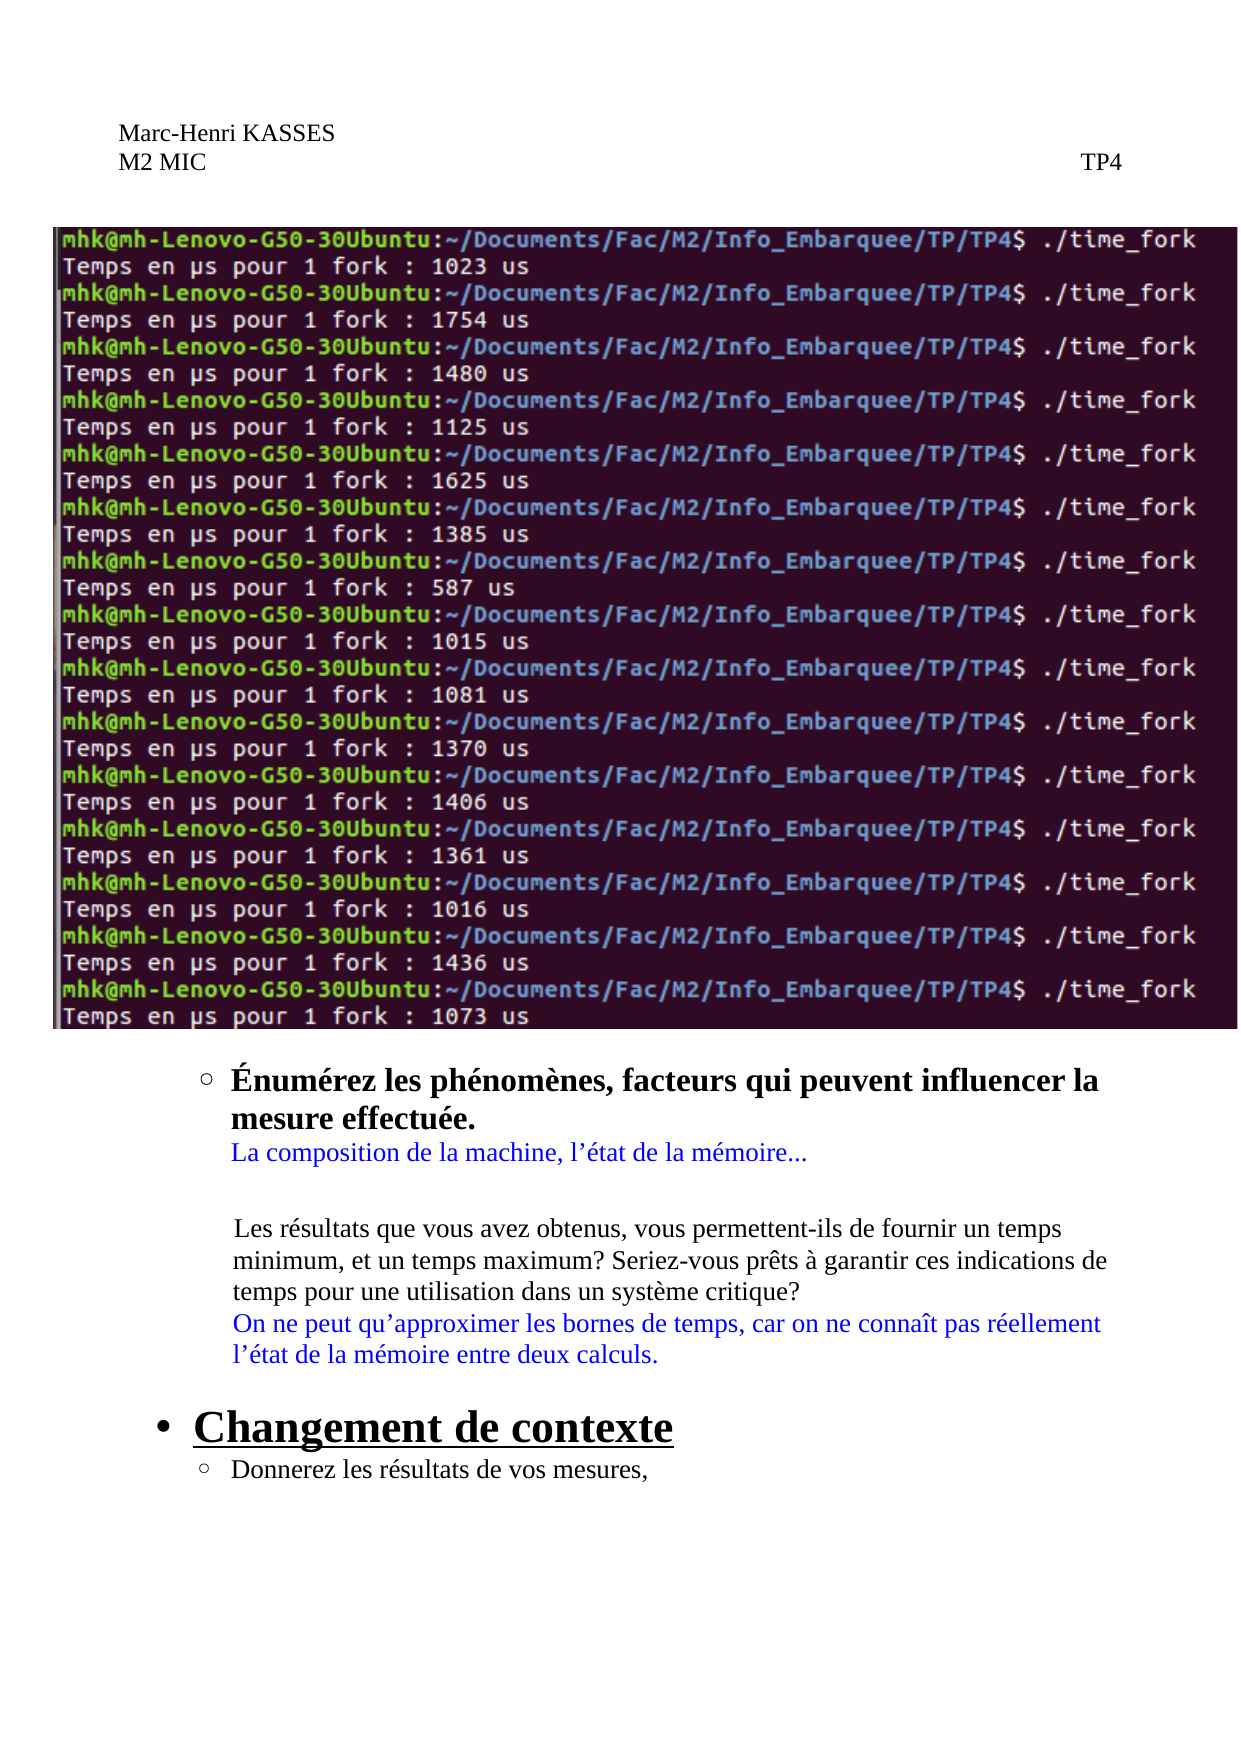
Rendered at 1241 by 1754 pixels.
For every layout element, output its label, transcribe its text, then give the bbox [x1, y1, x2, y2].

list Changement de contexte [156, 1400, 1122, 1453]
picture [53, 227, 1238, 1029]
list La composition de la machine, l’état de la mémoire... [193, 1137, 1122, 1168]
list Énumérez les phénomènes, facteurs qui peuvent influencer la mesure effectuée. [193, 1060, 1122, 1137]
list Donnerez les résultats de vos mesures, [193, 1453, 1122, 1484]
text On ne peut qu’approximer les bornes de temps, car on ne connaît pas réellement l’état de la mémoire entre deux calculs. [118, 1307, 1122, 1369]
text Les résultats que vous avez obtenus, vous permettent-ils de fournir un temps minimum, et un temps maximum? Seriez-vous prêts à garantir ces indications de temps pour une utilisation dans un système critique? [118, 1206, 1122, 1307]
